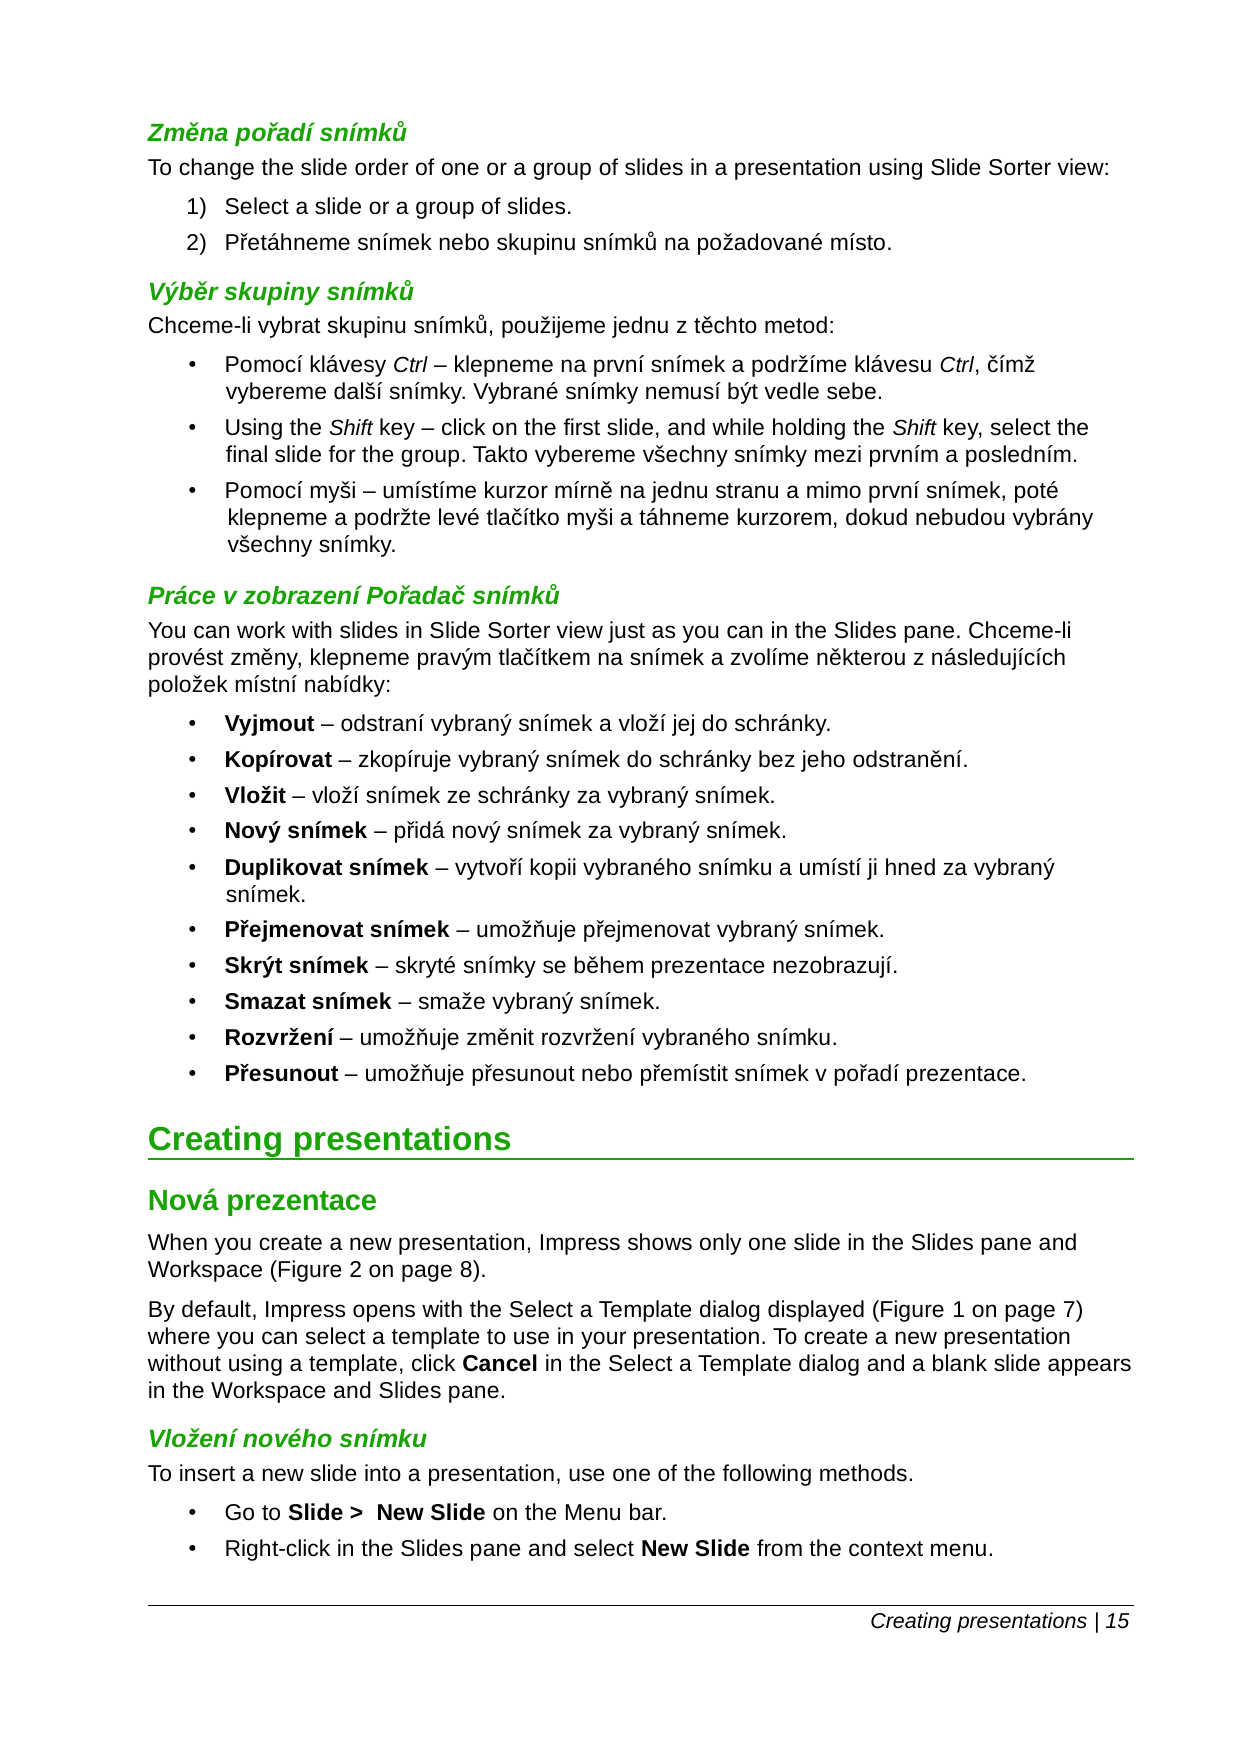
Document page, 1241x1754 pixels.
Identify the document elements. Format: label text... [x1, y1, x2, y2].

list Nový snímek – přidá nový snímek za vybraný snímek. [185, 814, 1134, 844]
list You can work with slides in Slide Sorter view just as you can in the Slides pane. Chceme-li provést změny, klepneme pravým tlačítkem na snímek a zvolíme některou z následujících položek místní nabídky: [148, 616, 1134, 697]
list Right-click in the Slides pane and select New Slide from the context menu. [185, 1531, 1134, 1564]
list To insert a new slide into a presentation, use one of the following methods. [148, 1459, 1134, 1486]
list Skrýt snímek – skryté snímky se během prezentace nezobrazují. [185, 949, 1134, 979]
list Vyjmout – odstraní vybraný snímek a vloží jej do schránky. [185, 706, 1134, 736]
list Přesunout – umožňuje přesunout nebo přemístit snímek v pořadí prezentace. [185, 1057, 1134, 1089]
list Vložit – vloží snímek ze schránky za vybraný snímek. [185, 778, 1134, 808]
text By default, Impress opens with the Select a Template dialog displayed (Figure 1 on page 5) where you can select a template to use in your presentation. To create a new presentation without using a template, click Cancel in the Select a Template dialog and a blank slide appears in the Workspace and Slides pane. [148, 1295, 1134, 1404]
subtitle Creating presentations [148, 1119, 1134, 1158]
list To change the slide order of one or a group of slides in a presentation using Slide Sorter view: [148, 153, 1134, 180]
subtitle Nová prezentace [148, 1183, 1134, 1217]
list Smazat snímek – smaže vybraný snímek. [185, 985, 1134, 1015]
list Přejmenovat snímek – umožňuje přejmenovat vybraný snímek. [185, 913, 1134, 943]
list Using the Shift key – click on the first slide, and while holding the Shift key, select the final slide for the group. Takto vybereme všechny snímky mezi prvním a posledním. [185, 410, 1134, 467]
subtitle Práce v zobrazení Pořadač snímků [148, 581, 1134, 610]
list Pomocí klávesy Ctrl – klepneme na první snímek a podržíme klávesu Ctrl, čímž vybereme další snímky. Vybrané snímky nemusí být vedle sebe. [185, 347, 1134, 404]
list Kopírovat – zkopíruje vybraný snímek do schránky bez jeho odstranění. [185, 742, 1134, 772]
subtitle Vložení nového snímku [148, 1424, 1134, 1453]
list Pomocí myši – umístíme kurzor mírně na jednu stranu a mimo první snímek, poté klepneme a podržte levé tlačítko myši a táhneme kurzorem, dokud nebudou vybrány všechny snímky. [185, 473, 1134, 560]
text When you create a new presentation, Impress shows only one slide in the Slides pane and Workspace (Figure 2 on page 6). [148, 1229, 1134, 1283]
list Go to Slide > New Slide on the Menu bar. [185, 1495, 1134, 1525]
list Select a slide or a group of slides. [207, 193, 1134, 220]
list Rozvržení – umožňuje změnit rozvržení vybraného snímku. [185, 1021, 1134, 1051]
list Duplikovat snímek – vytvoří kopii vybraného snímku a umístí ji hned za vybraný snímek. [185, 850, 1134, 907]
list Chceme-li vybrat skupinu snímků, použijeme jednu z těchto metod: [148, 311, 1134, 338]
subtitle Výběr skupiny snímků [148, 276, 1134, 305]
subtitle Změna pořadí snímků [148, 118, 1134, 147]
list Přetáhneme snímek nebo skupinu snímků na požadované místo. [207, 229, 1134, 256]
